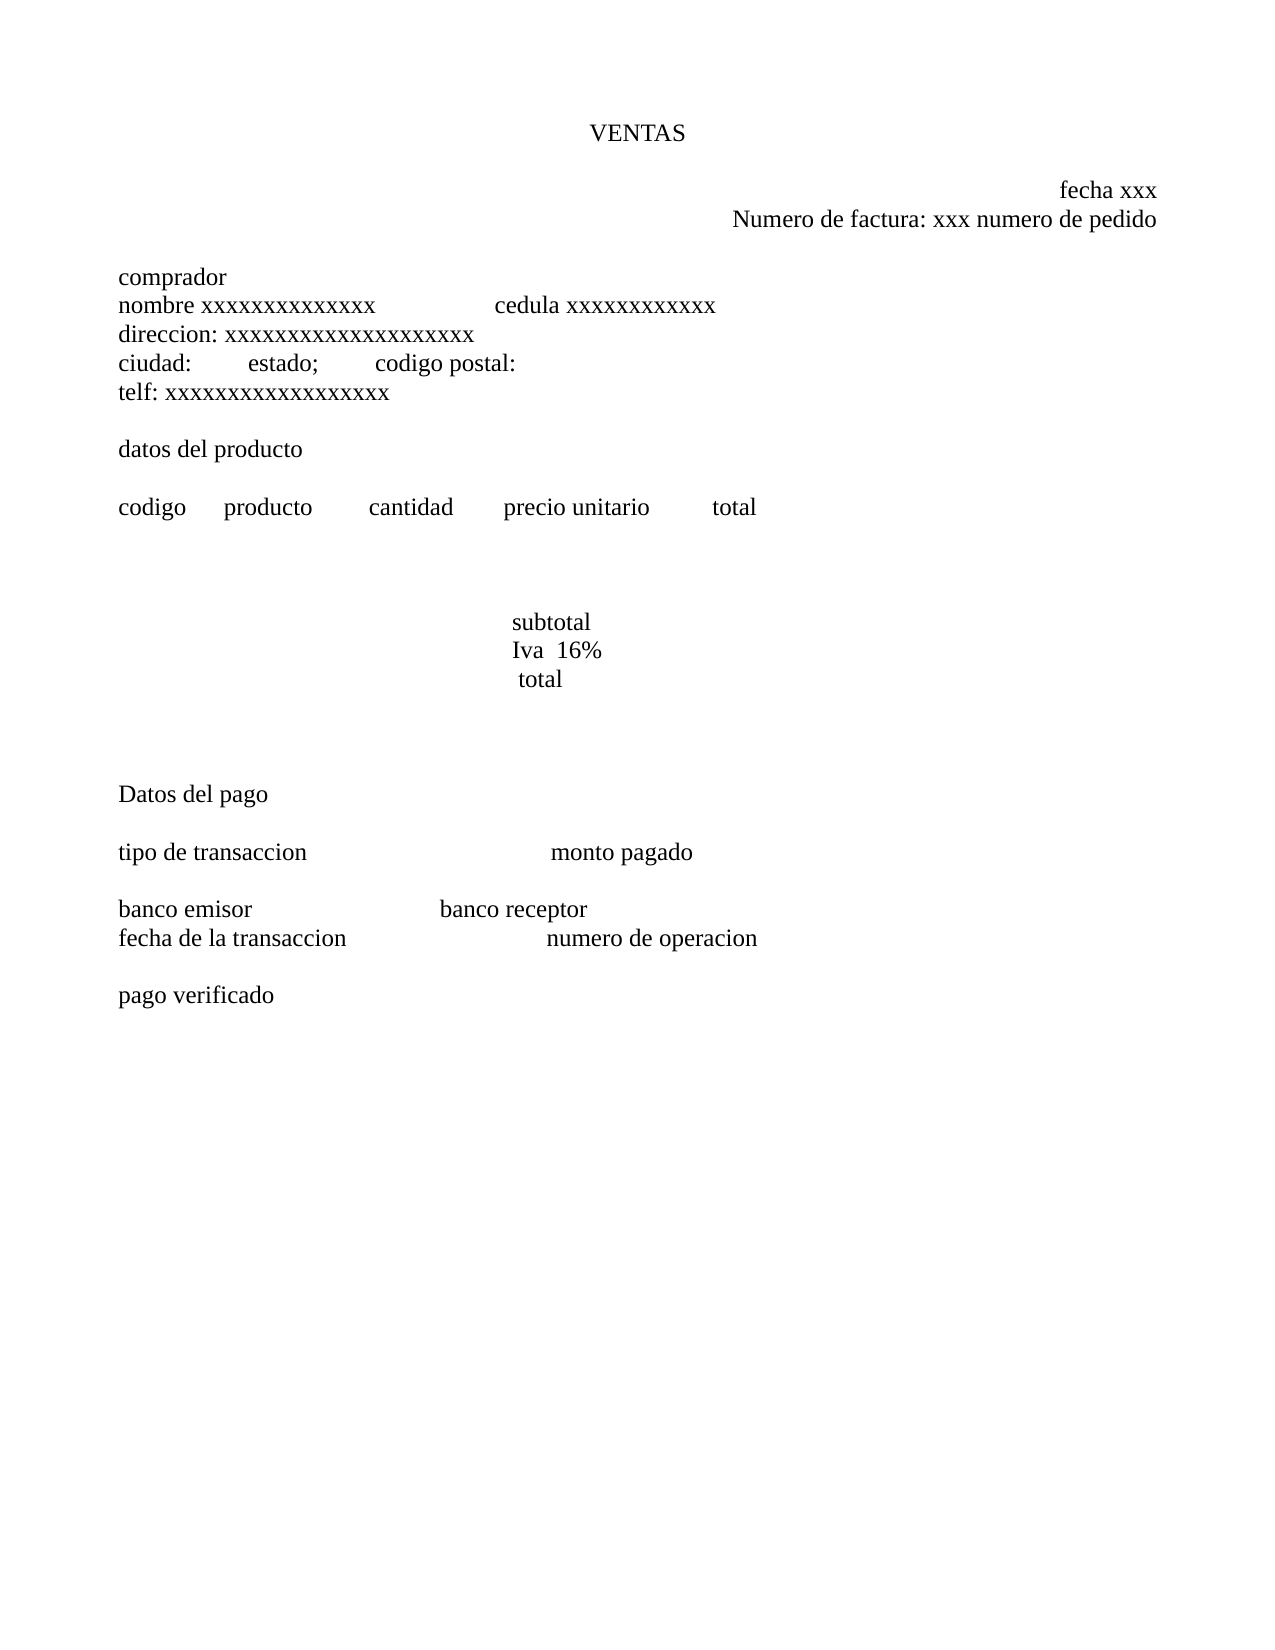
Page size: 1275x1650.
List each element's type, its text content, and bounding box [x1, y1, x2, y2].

text comprador [118, 262, 1157, 291]
text telf: xxxxxxxxxxxxxxxxxx [118, 377, 1157, 406]
text Numero de factura: xxx numero de pedido [118, 204, 1157, 233]
text ciudad: estado; codigo postal: [118, 348, 1157, 377]
text direccion: xxxxxxxxxxxxxxxxxxxx [118, 319, 1157, 348]
text nombre xxxxxxxxxxxxxx cedula xxxxxxxxxxxx [118, 291, 1157, 319]
text pago verificado [118, 981, 1157, 1009]
text VENTAS [118, 118, 1157, 147]
text Datos del pago [118, 779, 1157, 808]
text total [118, 664, 1157, 693]
text tipo de transaccion monto pagado [118, 837, 1157, 866]
text subtotal [118, 607, 1157, 636]
text codigo producto cantidad precio unitario total [118, 492, 1157, 521]
text banco emisor banco receptor [118, 894, 1157, 923]
text fecha de la transaccion numero de operacion [118, 923, 1157, 952]
text datos del producto [118, 434, 1157, 463]
text Iva 16% [118, 636, 1157, 664]
text fecha xxx [118, 176, 1157, 204]
